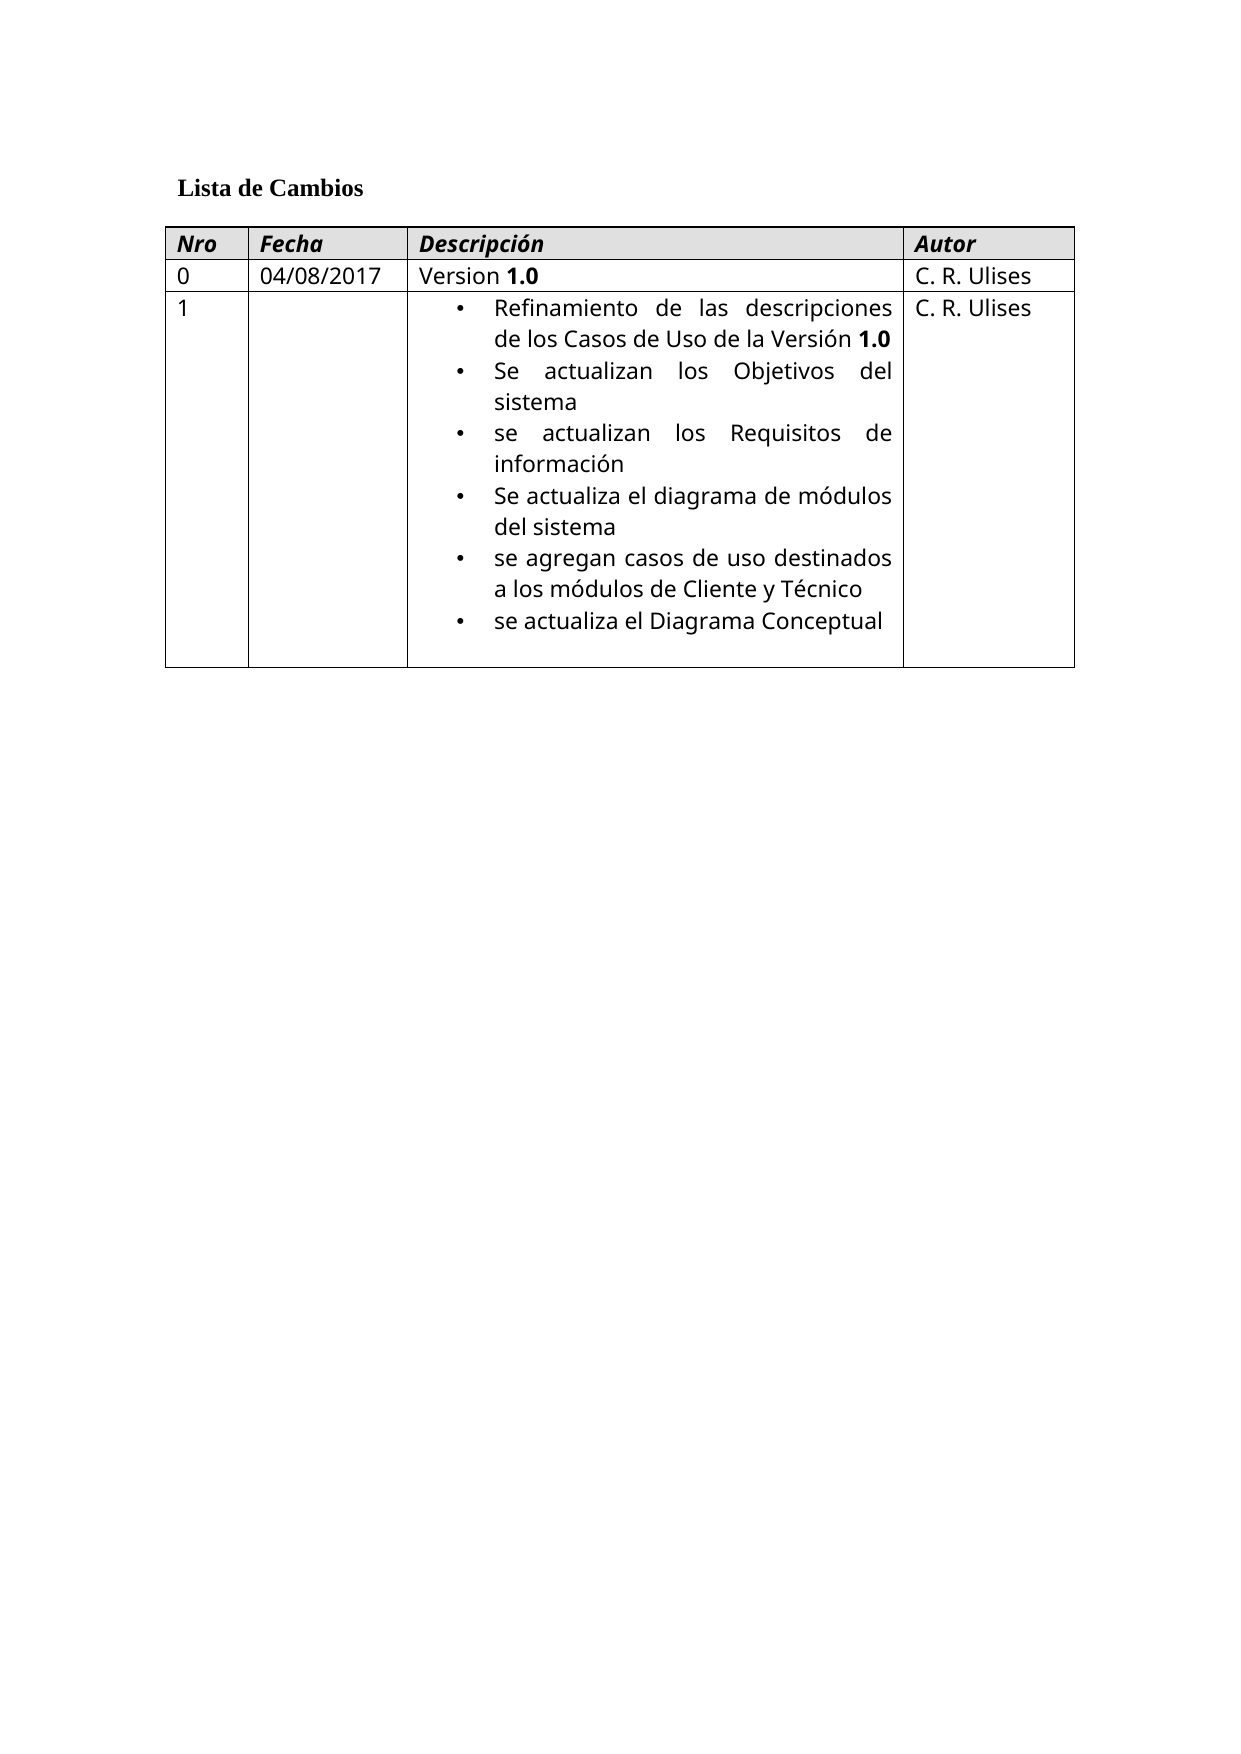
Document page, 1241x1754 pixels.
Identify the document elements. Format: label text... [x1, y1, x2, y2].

text Lista de Cambios [177, 173, 1063, 201]
table_cell Refinamiento de las descripciones de los Casos de Uso de la Versión 1.0 Se actualizan los Objetivos del sistema se actualizan los Requisitos de información Se actualiza el diagrama de módulos del sistema se agregan casos de uso destinados a los módulos de Cliente y Técnico se actualiza el Diagrama Conceptual [408, 292, 903, 667]
table_cell [249, 292, 407, 667]
table_cell 0 [166, 260, 248, 291]
table_header Nro [166, 228, 248, 259]
table_header Autor [904, 228, 1074, 259]
table_cell Version 1.0 [408, 260, 903, 291]
table_header Descripción [408, 228, 903, 259]
table_header Fecha [249, 228, 407, 259]
table_cell 04/08/2017 [249, 260, 407, 291]
table_cell C. R. Ulises [904, 260, 1074, 291]
table_cell 1 [166, 292, 248, 667]
table_cell C. R. Ulises [904, 292, 1074, 667]
